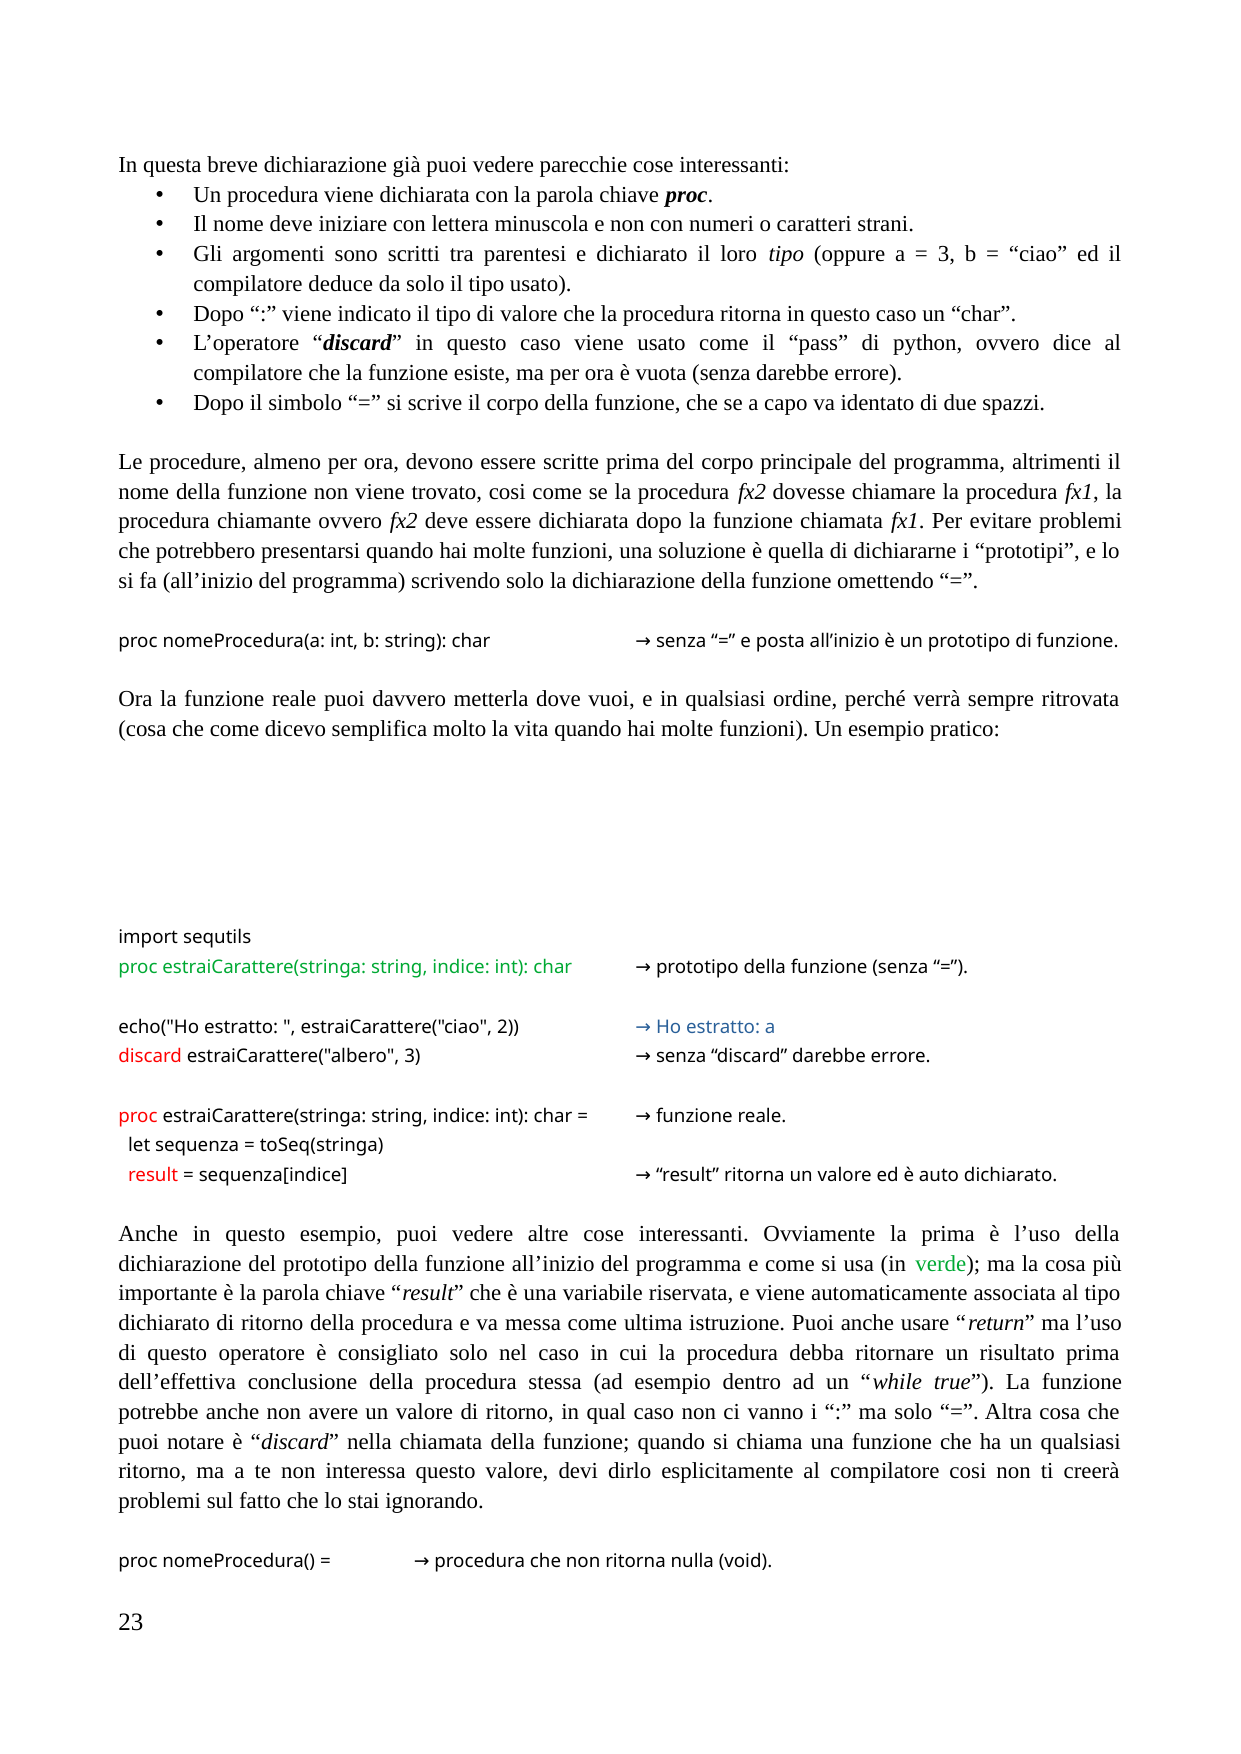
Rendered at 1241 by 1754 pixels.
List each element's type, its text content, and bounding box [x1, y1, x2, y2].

text discard estraiCarattere("albero", 3) → senza “discard” darebbe errore. [118, 1038, 1122, 1068]
list Gli argomenti sono scritti tra parentesi e dichiarato il loro tipo (oppure a = 3, b = “ciao” ed il compilatore deduce da solo il tipo usato). [156, 237, 1122, 296]
list Il nome deve iniziare con lettera minuscola e non con numeri o caratteri strani. [156, 207, 1122, 237]
text proc estraiCarattere(stringa: string, indice: int): char → prototipo della funzione (senza “=”). [118, 949, 1122, 979]
list Dopo “:” viene indicato il tipo di valore che la procedura ritorna in questo caso un “char”. [156, 296, 1122, 326]
text proc nomeProcedura() = → procedura che non ritorna nulla (void). [118, 1543, 1122, 1573]
text proc estraiCarattere(stringa: string, indice: int): char = → funzione reale. [118, 1098, 1122, 1127]
text Le procedure, almeno per ora, devono essere scritte prima del corpo principale del programma, altrimenti il nome della funzione non viene trovato, cosi come se la procedura fx2 dovesse chiamare la procedura fx1, la procedura chiamante ovvero fx2 deve essere dichiarata dopo la funzione chiamata fx1. Per evitare problemi che potrebbero presentarsi quando hai molte funzioni, una soluzione è quella di dichiararne i “prototipi”, e lo si fa (all’inizio del programma) scrivendo solo la dichiarazione della funzione omettendo “=”. [118, 445, 1122, 593]
list Dopo il simbolo “=” si scrive il corpo della funzione, che se a capo va identato di due spazzi. [156, 385, 1122, 415]
text In questa breve dichiarazione già puoi vedere parecchie cose interessanti: [118, 148, 1122, 177]
text Ora la funzione reale puoi davvero metterla dove vuoi, e in qualsiasi ordine, perché verrà sempre ritrovata (cosa che come dicevo semplifica molto la vita quando hai molte funzioni). Un esempio pratico: [118, 682, 1122, 742]
text let sequenza = toSeq(stringa) [118, 1127, 1122, 1157]
text Anche in questo esempio, puoi vedere altre cose interessanti. Ovviamente la prima è l’uso della dichiarazione del prototipo della funzione all’inizio del programma e come si usa (in verde); ma la cosa più importante è la parola chiave “result” che è una variabile riservata, e viene automaticamente associata al tipo dichiarato di ritorno della procedura e va messa come ultima istruzione. Puoi anche usare “return” ma l’uso di questo operatore è consigliato solo nel caso in cui la procedura debba ritornare un risultato prima dell’effettiva conclusione della procedura stessa (ad esempio dentro ad un “while true”). La funzione potrebbe anche non avere un valore di ritorno, in qual caso non ci vanno i “:” ma solo “=”. Altra cosa che puoi notare è “discard” nella chiamata della funzione; quando si chiama una funzione che ha un qualsiasi ritorno, ma a te non interessa questo valore, devi dirlo esplicitamente al compilatore cosi non ti creerà problemi sul fatto che lo stai ignorando. [118, 1217, 1122, 1513]
text import sequtils [118, 920, 1122, 949]
list Un procedura viene dichiarata con la parola chiave proc. [156, 177, 1122, 207]
text result = sequenza[indice] → “result” ritorna un valore ed è auto dichiarato. [118, 1157, 1122, 1187]
list L’operatore “discard” in questo caso viene usato come il “pass” di python, ovvero dice al compilatore che la funzione esiste, ma per ora è vuota (senza darebbe errore). [156, 326, 1122, 385]
text echo("Ho estratto: ", estraiCarattere("ciao", 2)) → Ho estratto: a [118, 1009, 1122, 1038]
text proc nomeProcedura(a: int, b: string): char → senza “=” e posta all’inizio è un prototipo di funzione. [118, 623, 1122, 652]
